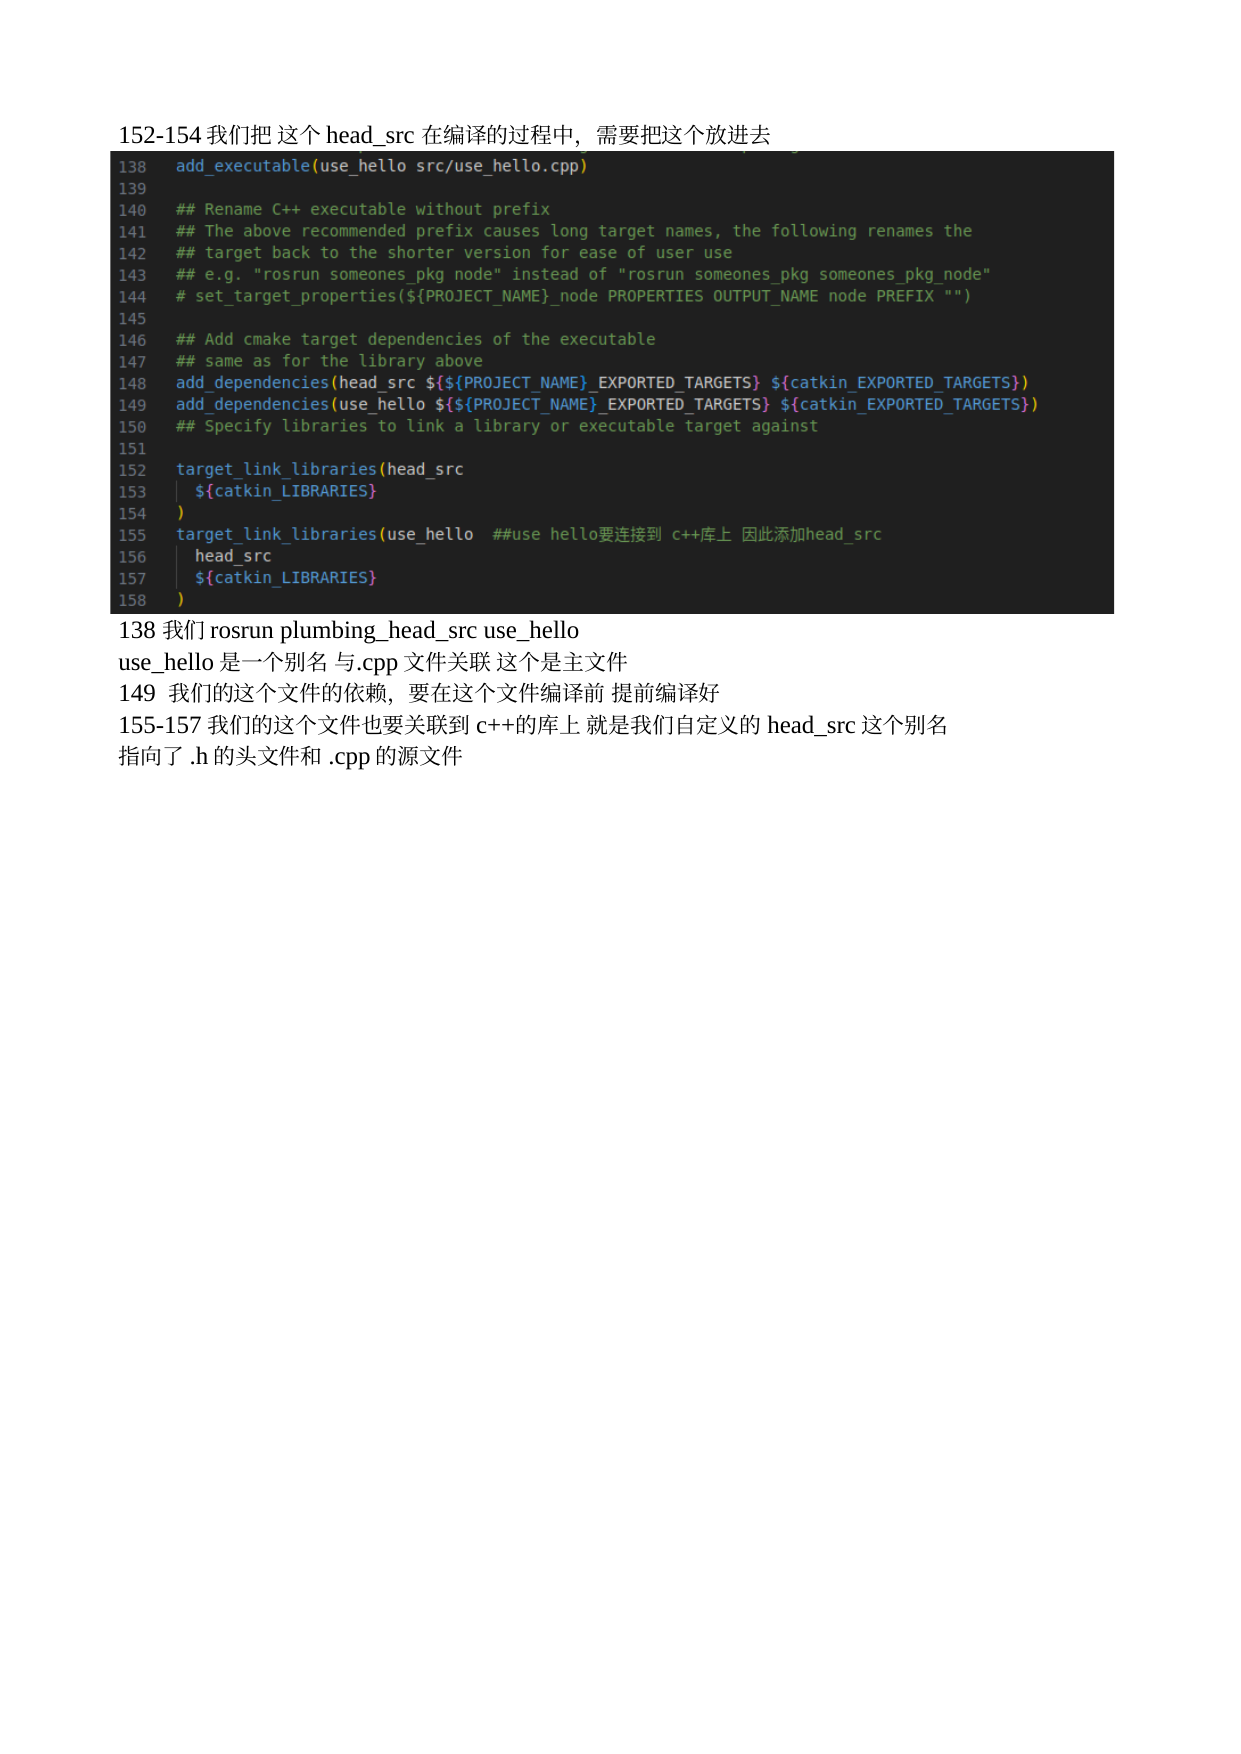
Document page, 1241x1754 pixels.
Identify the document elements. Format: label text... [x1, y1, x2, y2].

text 指向了 .h的头文件和 .cpp的源文件 [118, 739, 1122, 771]
text use_hello是一个别名 与.cpp文件关联 这个是主文件 [118, 645, 1122, 676]
text 138 我们rosrun plumbing_head_src use_hello [118, 149, 1122, 645]
text 155-157 我们的这个文件也要关联到 c++的库上 就是我们自定义的 head_src这个别名 [118, 708, 1122, 739]
text 149 我们的这个文件的依赖，要在这个文件编译前 提前编译好 [118, 676, 1122, 708]
text 152-154我们把 这个head_src 在编译的过程中，需要把这个放进去 [118, 118, 1122, 149]
picture [110, 151, 1115, 614]
